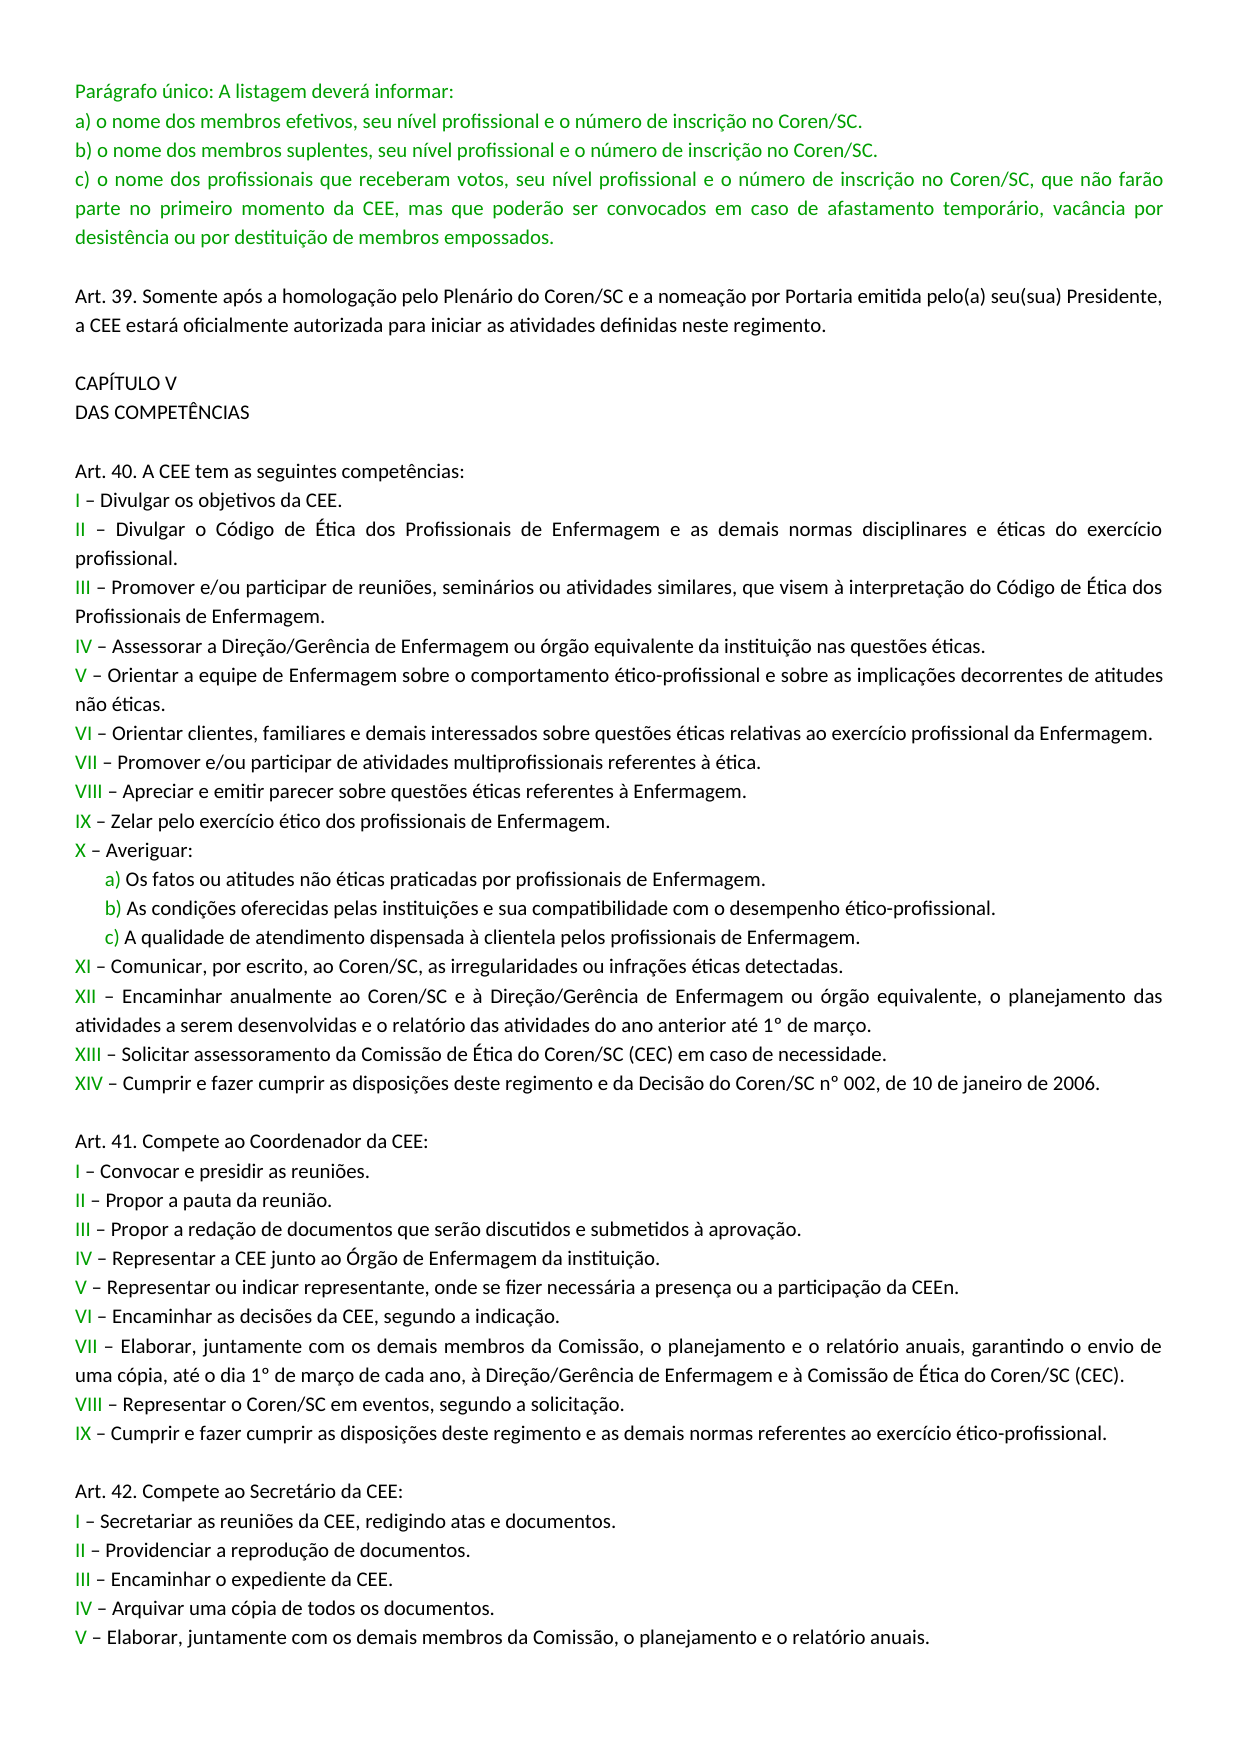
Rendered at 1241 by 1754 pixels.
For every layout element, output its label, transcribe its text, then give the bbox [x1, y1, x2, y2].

text III – Encaminhar o expediente da CEE. [75, 1562, 1165, 1592]
text Art. 40. A CEE tem as seguintes competências: [75, 454, 1165, 483]
text IV – Assessorar a Direção/Gerência de Enfermagem ou órgão equivalente da instituição nas questões éticas. [75, 629, 1165, 658]
text V – Representar ou indicar representante, onde se fizer necessária a presença ou a participação da CEEn. [75, 1271, 1165, 1300]
text XI – Comunicar, por escrito, ao Coren/SC, as irregularidades ou infrações éticas detectadas. [75, 950, 1165, 979]
text Parágrafo único: A listagem deverá informar: [75, 75, 1165, 104]
text V – Orientar a equipe de Enfermagem sobre o comportamento ético-profissional e sobre as implicações decorrentes de atitudes não éticas. [75, 658, 1165, 717]
text III – Promover e/ou participar de reuniões, seminários ou atividades similares, que visem à interpretação do Código de Ética dos Profissionais de Enfermagem. [75, 571, 1165, 629]
text XIV – Cumprir e fazer cumprir as disposições deste regimento e da Decisão do Coren/SC nº 002, de 10 de janeiro de 2006. [75, 1067, 1165, 1096]
text II – Providenciar a reprodução de documentos. [75, 1533, 1165, 1562]
text Art. 39. Somente após a homologação pelo Plenário do Coren/SC e a nomeação por Portaria emitida pelo(a) seu(sua) Presidente, a CEE estará oficialmente autorizada para iniciar as atividades definidas neste regimento. [75, 279, 1165, 337]
text I – Convocar e presidir as reuniões. [75, 1154, 1165, 1183]
text IV – Arquivar uma cópia de todos os documentos. [75, 1592, 1165, 1621]
text c) A qualidade de atendimento dispensada à clientela pelos profissionais de Enfermagem. [104, 921, 1165, 950]
text XIII – Solicitar assessoramento da Comissão de Ética do Coren/SC (CEC) em caso de necessidade. [75, 1037, 1165, 1067]
text II – Propor a pauta da reunião. [75, 1183, 1165, 1212]
text VII – Promover e/ou participar de atividades multiprofissionais referentes à ética. [75, 746, 1165, 775]
text I – Divulgar os objetivos da CEE. [75, 483, 1165, 512]
text I – Secretariar as reuniões da CEE, redigindo atas e documentos. [75, 1504, 1165, 1533]
text a) Os fatos ou atitudes não éticas praticadas por profissionais de Enfermagem. [104, 862, 1165, 892]
text II – Divulgar o Código de Ética dos Profissionais de Enfermagem e as demais normas disciplinares e éticas do exercício profissional. [75, 512, 1165, 571]
text DAS COMPETÊNCIAS [75, 396, 1165, 425]
text IV – Representar a CEE junto ao Órgão de Enfermagem da instituição. [75, 1242, 1165, 1271]
text Art. 42. Compete ao Secretário da CEE: [75, 1475, 1165, 1504]
text VI – Encaminhar as decisões da CEE, segundo a indicação. [75, 1300, 1165, 1329]
text VIII – Apreciar e emitir parecer sobre questões éticas referentes à Enfermagem. [75, 775, 1165, 804]
text X – Averiguar: [75, 833, 1165, 862]
text VI – Orientar clientes, familiares e demais interessados sobre questões éticas relativas ao exercício profissional da Enfermagem. [75, 717, 1165, 746]
text XII – Encaminhar anualmente ao Coren/SC e à Direção/Gerência de Enfermagem ou órgão equivalente, o planejamento das atividades a serem desenvolvidas e o relatório das atividades do ano anterior até 1º de março. [75, 979, 1165, 1037]
text V – Elaborar, juntamente com os demais membros da Comissão, o planejamento e o relatório anuais. [75, 1621, 1165, 1650]
text b) o nome dos membros suplentes, seu nível profissional e o número de inscrição no Coren/SC. [75, 133, 1165, 162]
text IX – Cumprir e fazer cumprir as disposições deste regimento e as demais normas referentes ao exercício ético-profissional. [75, 1417, 1165, 1446]
text VIII – Representar o Coren/SC em eventos, segundo a solicitação. [75, 1387, 1165, 1417]
text b) As condições oferecidas pelas instituições e sua compatibilidade com o desempenho ético-profissional. [104, 892, 1165, 921]
text III – Propor a redação de documentos que serão discutidos e submetidos à aprovação. [75, 1212, 1165, 1242]
text IX – Zelar pelo exercício ético dos profissionais de Enfermagem. [75, 804, 1165, 833]
text VII – Elaborar, juntamente com os demais membros da Comissão, o planejamento e o relatório anuais, garantindo o envio de uma cópia, até o dia 1º de março de cada ano, à Direção/Gerência de Enfermagem e à Comissão de Ética do Coren/SC (CEC). [75, 1329, 1165, 1387]
text CAPÍTULO V [75, 367, 1165, 396]
text c) o nome dos profissionais que receberam votos, seu nível profissional e o número de inscrição no Coren/SC, que não farão parte no primeiro momento da CEE, mas que poderão ser convocados em caso de afastamento temporário, vacância por desistência ou por destituição de membros empossados. [75, 162, 1165, 250]
text a) o nome dos membros efetivos, seu nível profissional e o número de inscrição no Coren/SC. [75, 104, 1165, 133]
text Art. 41. Compete ao Coordenador da CEE: [75, 1125, 1165, 1154]
